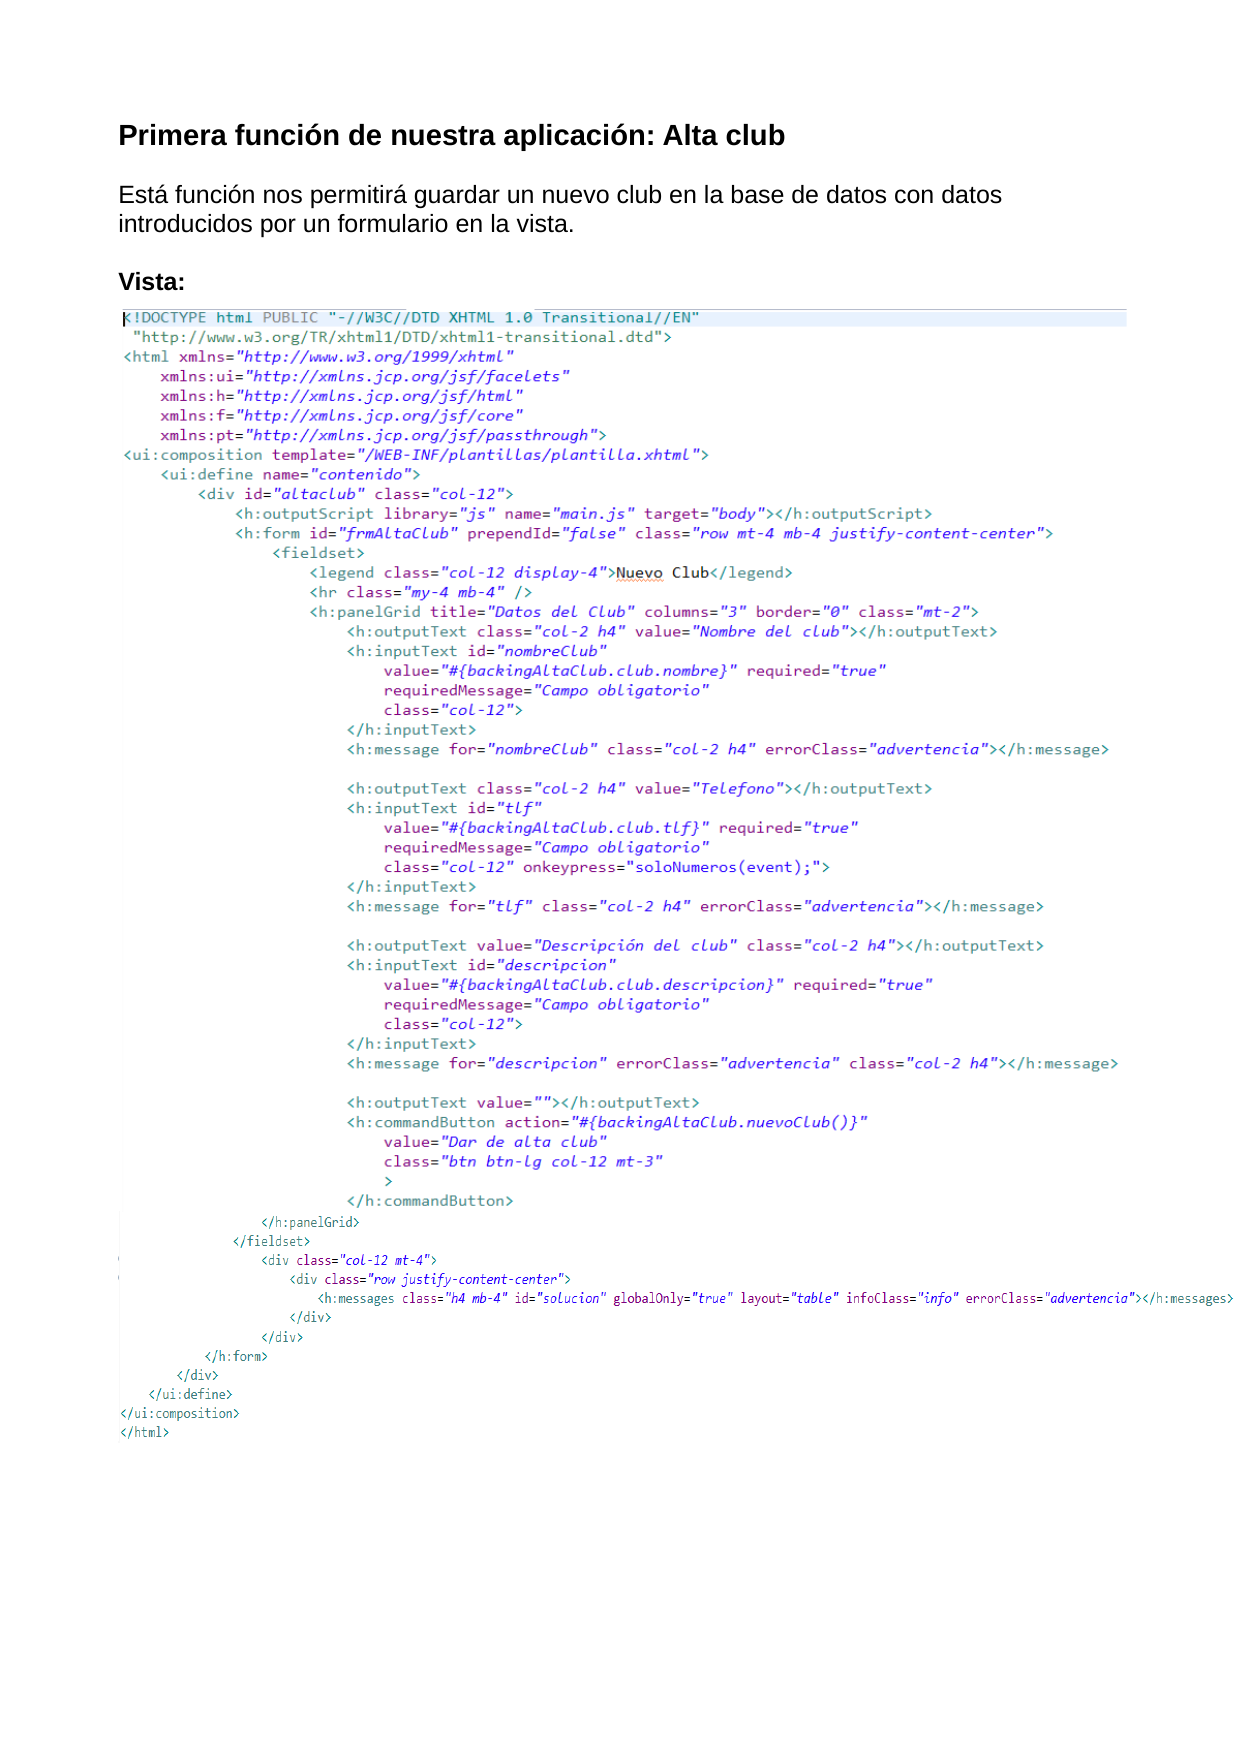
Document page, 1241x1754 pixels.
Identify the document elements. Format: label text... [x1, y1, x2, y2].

text Primera función de nuestra aplicación: Alta club [118, 118, 1122, 152]
text Está función nos permitirá guardar un nuevo club en la base de datos con datos introducidos por un formulario en la vista. [118, 180, 1122, 238]
picture [118, 309, 1241, 1443]
text Vista: [118, 267, 1122, 295]
